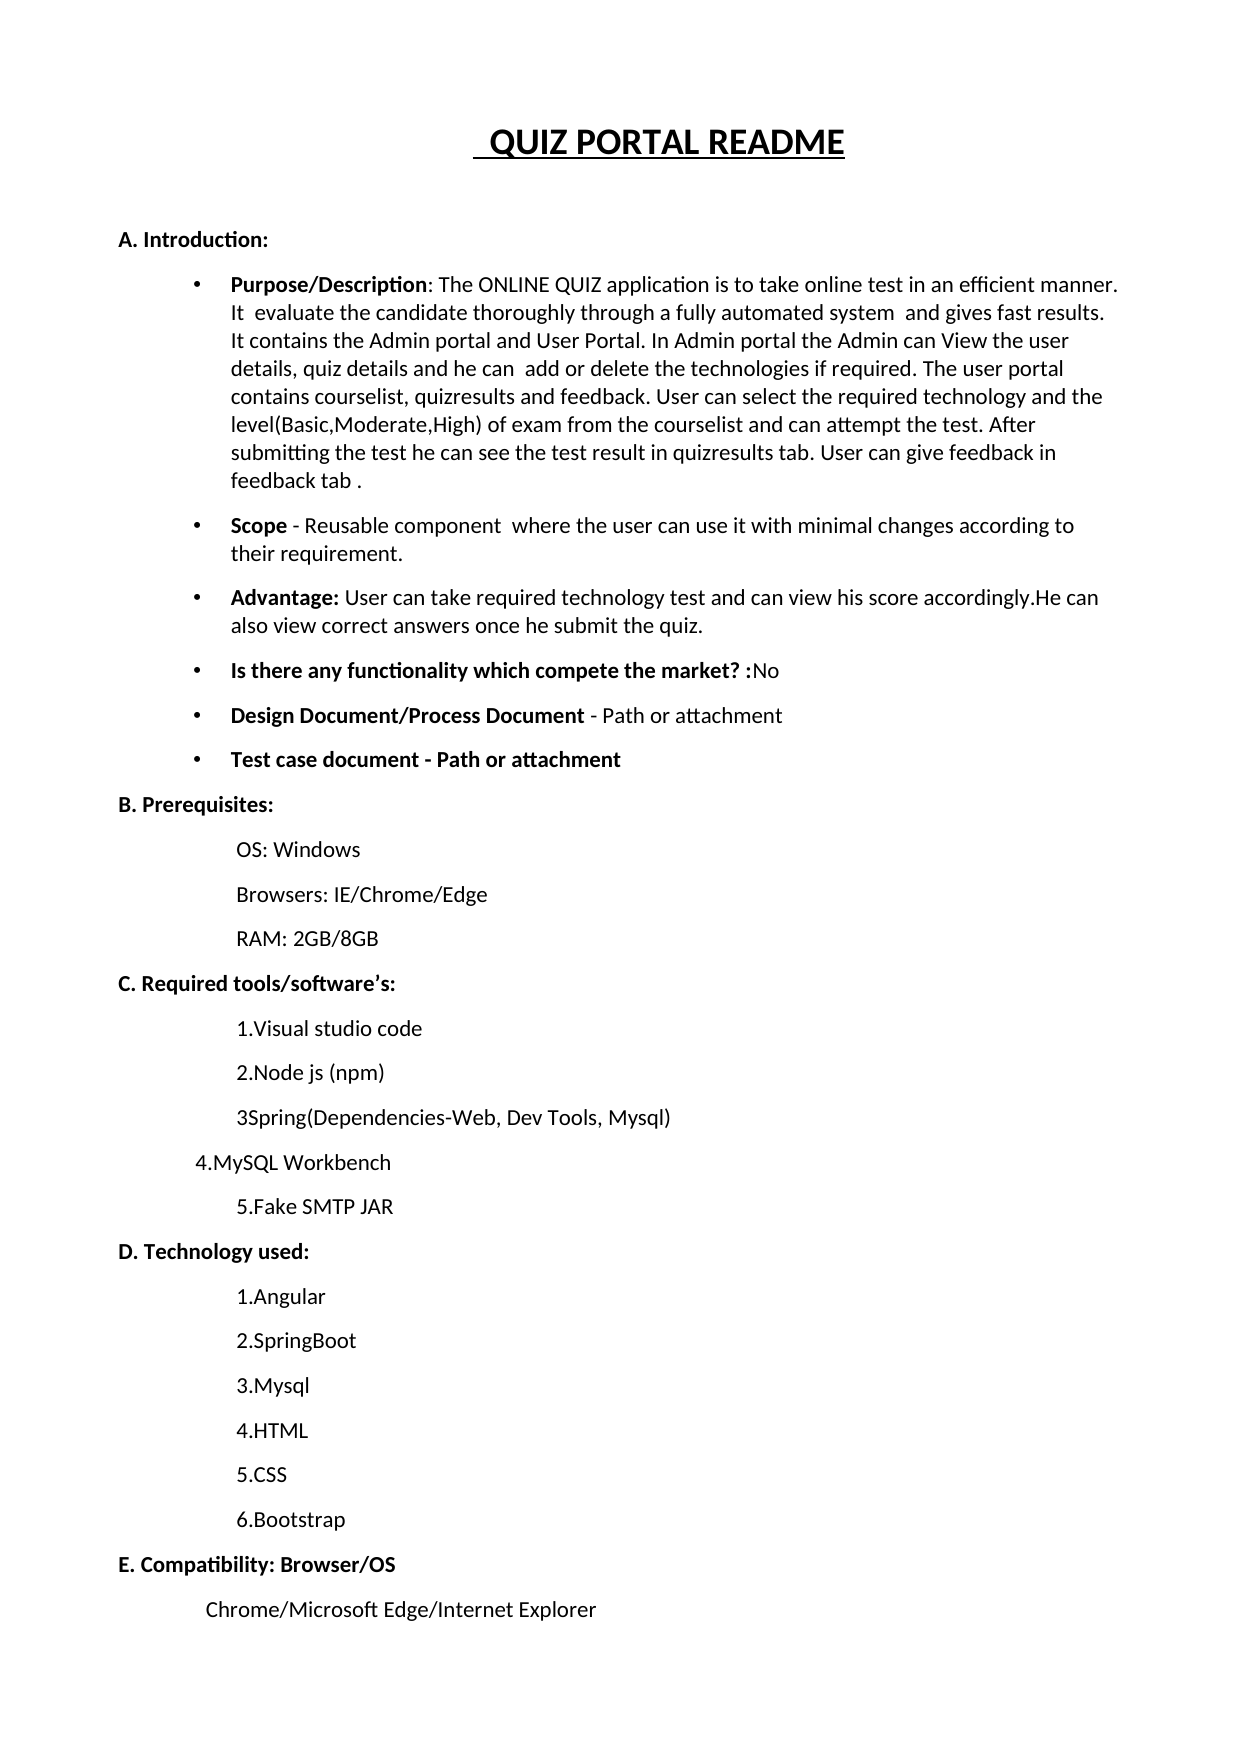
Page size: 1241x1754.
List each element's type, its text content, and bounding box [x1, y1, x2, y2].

text B. Prerequisites: [118, 790, 1122, 818]
text 1.Visual studio code [118, 1014, 1122, 1042]
text 2.Node js (npm) [118, 1058, 1122, 1086]
text D. Technology used: [118, 1237, 1122, 1265]
text 4.HTML [118, 1416, 1122, 1444]
text 1.Angular [118, 1282, 1122, 1310]
list Scope - Reusable component where the user can use it with minimal changes according to their requirement. [193, 511, 1122, 567]
text QUIZ PORTAL README [118, 118, 1122, 164]
text 2.SpringBoot [118, 1327, 1122, 1354]
list Advantage: User can take required technology test and can view his score accordingly.He can also view correct answers once he submit the quiz. [193, 583, 1122, 639]
text 5.CSS [118, 1461, 1122, 1489]
text Browsers: IE/Chrome/Edge [118, 880, 1122, 908]
text C. Required tools/software’s: [118, 969, 1122, 997]
text E. Compatibility: Browser/OS [118, 1550, 1122, 1578]
text 4.MySQL Workbench [118, 1148, 1122, 1176]
list Test case document - Path or attachment [193, 746, 1122, 774]
text 5.Fake SMTP JAR [118, 1192, 1122, 1221]
text 3Spring(Dependencies-Web, Dev Tools, Mysql) [118, 1103, 1122, 1131]
text Chrome/Microsoft Edge/Internet Explorer [118, 1595, 1122, 1623]
text 6.Bootstrap [118, 1505, 1122, 1533]
text 3.Mysql [118, 1371, 1122, 1399]
text A. Introduction: [118, 225, 1122, 253]
list Purpose/Description: The ONLINE QUIZ application is to take online test in an efficient manner. It evaluate the candidate thoroughly through a fully automated system and gives fast results. It contains the Admin portal and User Portal. In Admin portal the Admin can View the user details, quiz details and he can add or delete the technologies if required. The user portal contains courselist, quizresults and feedback. User can select the required technology and the level(Basic,Moderate,High) of exam from the courselist and can attempt the test. After submitting the test he can see the test result in quizresults tab. User can give feedback in feedback tab . [193, 270, 1122, 494]
list Design Document/Process Document - Path or attachment [193, 701, 1122, 729]
text RAM: 2GB/8GB [118, 924, 1122, 952]
text OS: Windows [118, 835, 1122, 863]
list Is there any functionality which compete the market? :No [193, 656, 1122, 684]
